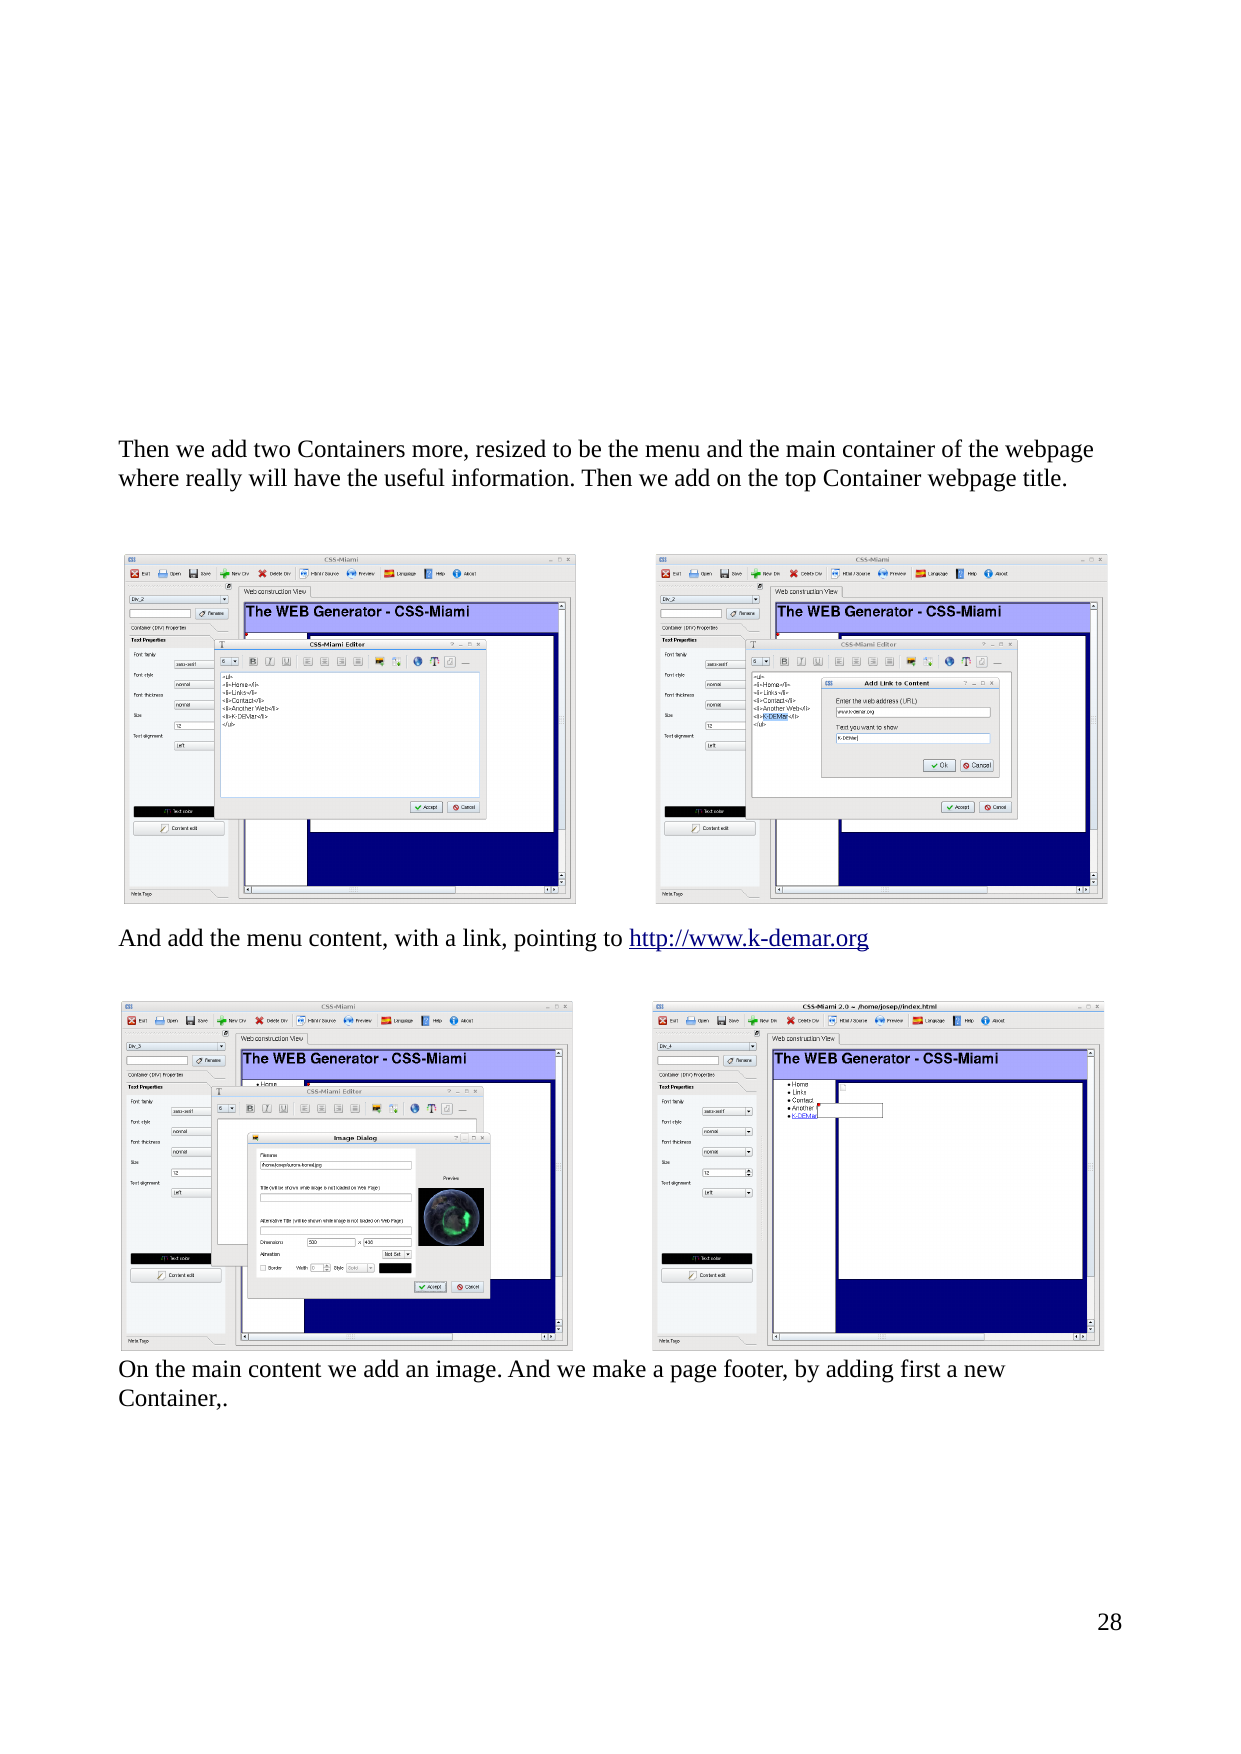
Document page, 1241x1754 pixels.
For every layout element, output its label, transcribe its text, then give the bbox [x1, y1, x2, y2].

text Then we add two Containers more, resized to be the menu and the main container of the webpage where really will have the useful information. Then we add on the top Container webpage title. [118, 434, 1122, 492]
text On the main content we add an image. And we make a page footer, by adding first a new Container,. [118, 1354, 1122, 1412]
picture [121, 1001, 573, 1351]
picture [652, 1001, 1105, 1351]
text And add the menu content, with a link, pointing to http://www.k-demar.org [118, 923, 1122, 952]
picture [655, 554, 1108, 904]
picture [124, 554, 576, 904]
